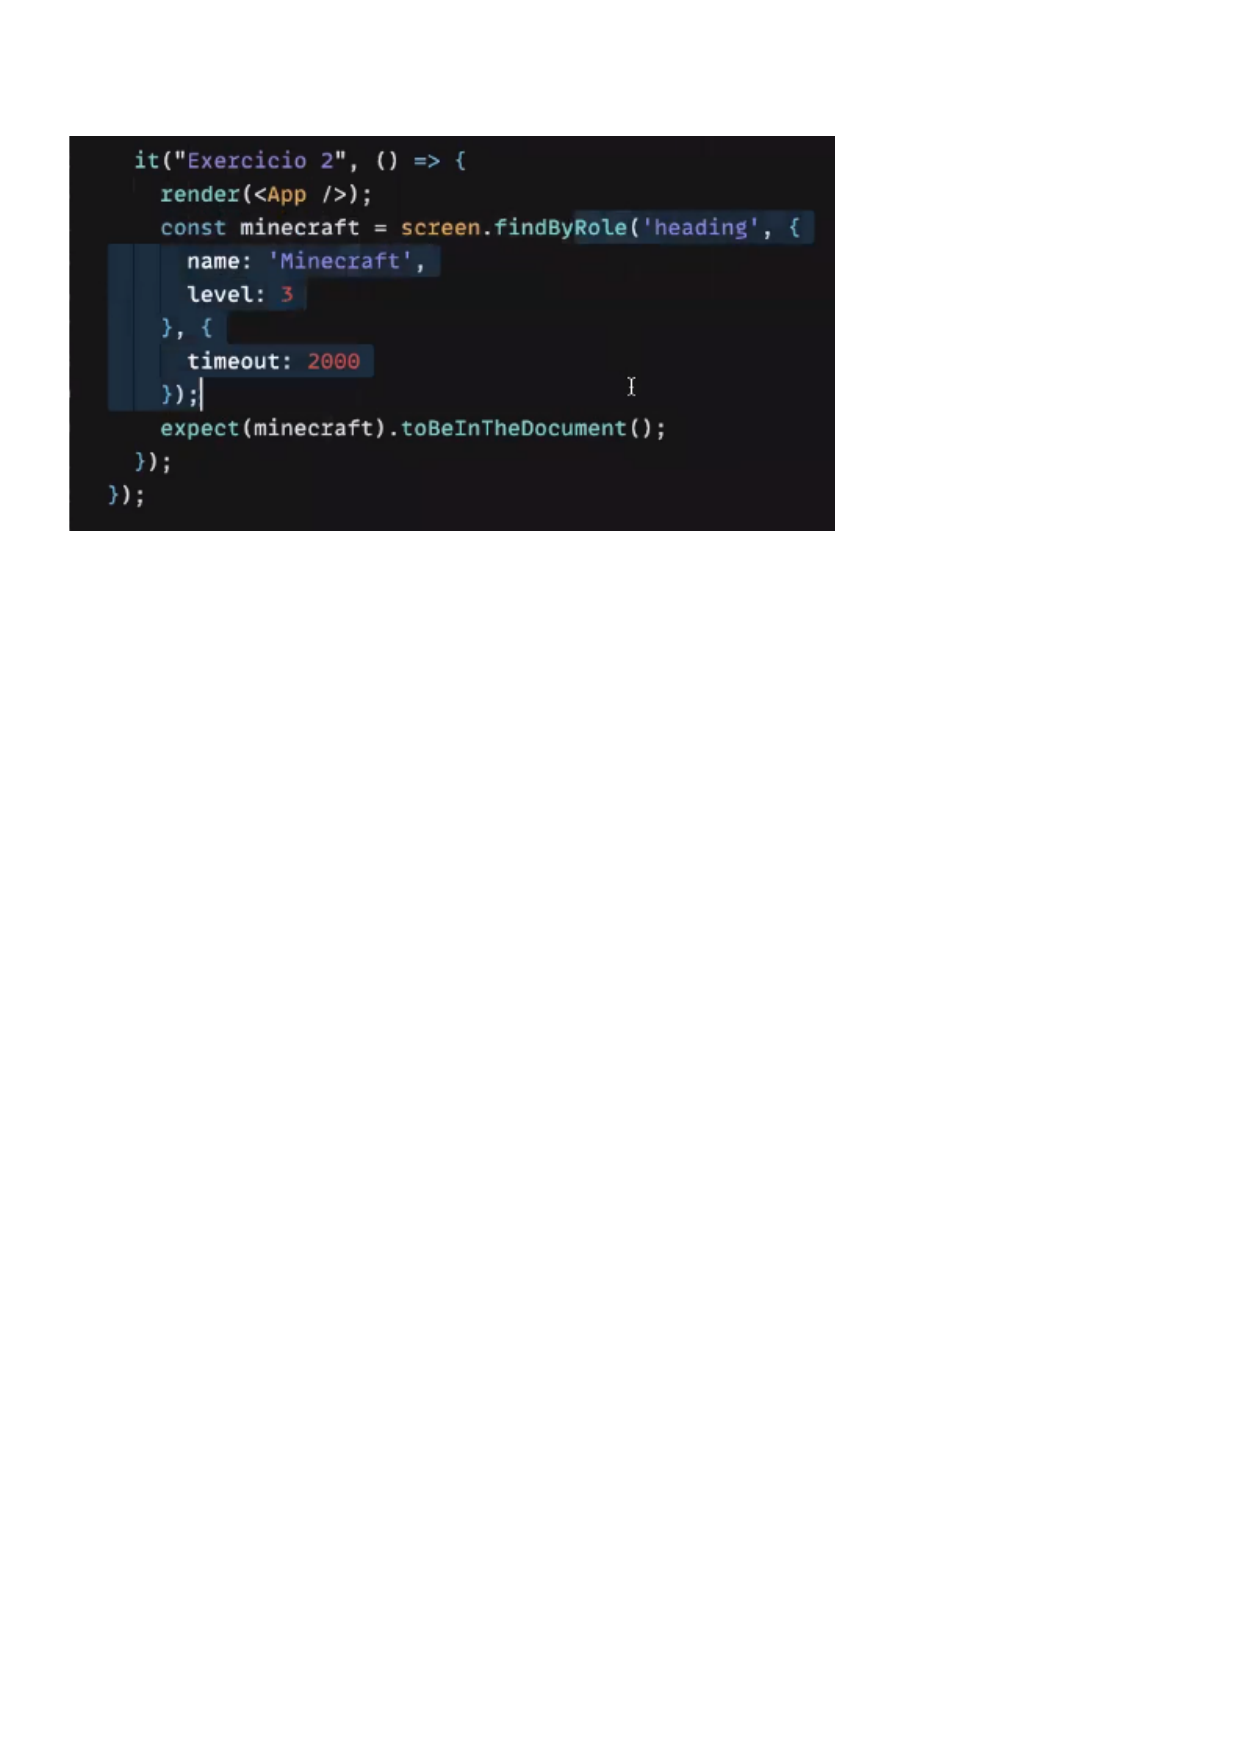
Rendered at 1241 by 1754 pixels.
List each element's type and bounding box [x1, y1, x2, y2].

picture [69, 136, 835, 531]
